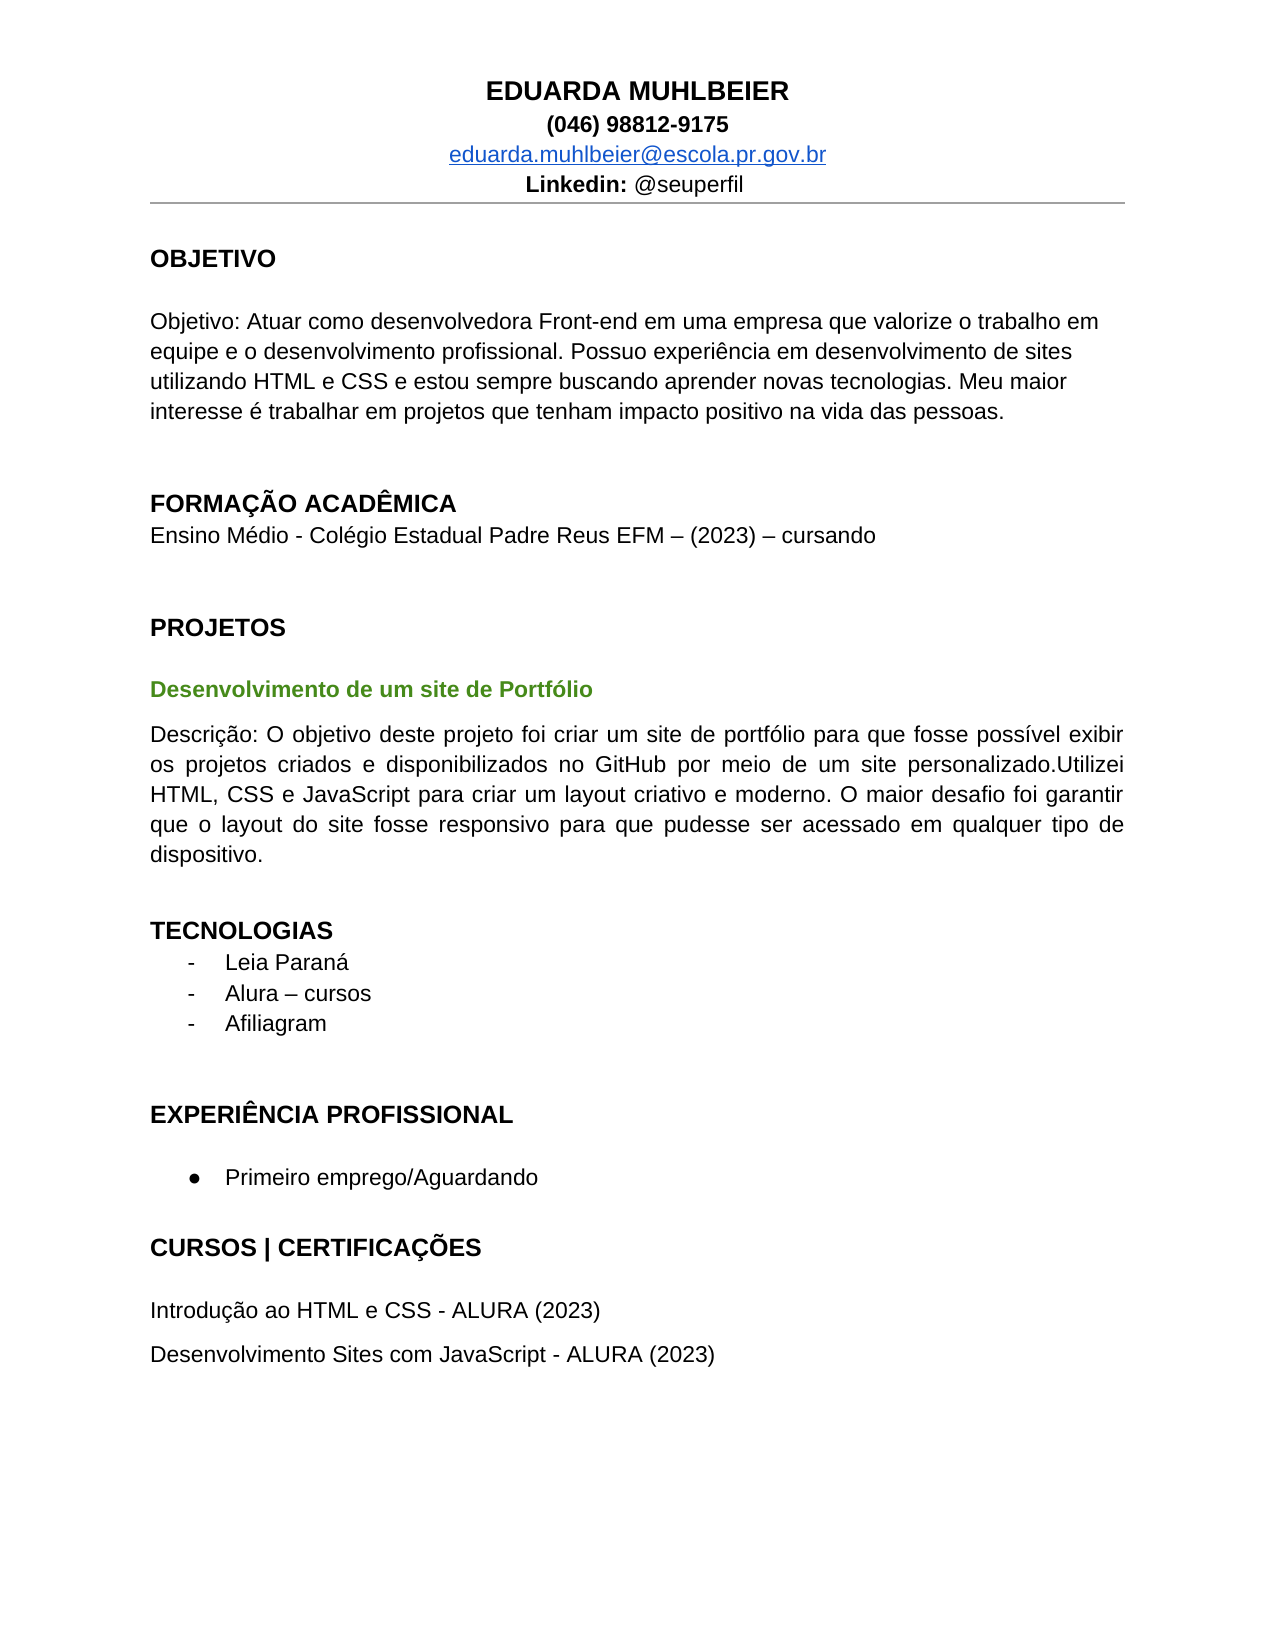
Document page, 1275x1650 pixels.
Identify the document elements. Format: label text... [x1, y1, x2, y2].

text eduarda.muhlbeier@escola.pr.gov.br [150, 141, 1125, 167]
text Desenvolvimento de um site de Portfólio [150, 676, 1125, 702]
list Leia Paraná [187, 949, 1125, 976]
text PROJETOS [150, 612, 1125, 641]
list Alura – cursos [187, 979, 1125, 1006]
text Introdução ao HTML e CSS - ALURA (2023) [150, 1297, 1125, 1323]
text Desenvolvimento Sites com JavaScript - ALURA (2023) [150, 1341, 1125, 1368]
text FORMAÇÃO ACADÊMICA [150, 489, 1125, 518]
text Ensino Médio - Colégio Estadual Padre Reus EFM – (2023) – cursando [150, 522, 1125, 548]
text (046) 98812-9175 [150, 111, 1125, 137]
text OBJETIVO [150, 244, 1125, 273]
text Descrição: O objetivo deste projeto foi criar um site de portfólio para que fosse possível exibir os projetos criados e disponibilizados no GitHub por meio de um site personalizado.Utilizei HTML, CSS e JavaScript para criar um layout criativo e moderno. O maior desafio foi garantir que o layout do site fosse responsivo para que pudesse ser acessado em qualquer tipo de dispositivo. [150, 721, 1125, 868]
text Linkedin: @seuperfil [150, 171, 1125, 198]
text EXPERIÊNCIA PROFISSIONAL [150, 1100, 1125, 1129]
text EDUARDA MUHLBEIER [150, 75, 1125, 106]
text Objetivo: Atuar como desenvolvedora Front-end em uma empresa que valorize o trabalho em equipe e o desenvolvimento profissional. Possuo experiência em desenvolvimento de sites utilizando HTML e CSS e estou sempre buscando aprender novas tecnologias. Meu maior interesse é trabalhar em projetos que tenham impacto positivo na vida das pessoas. [150, 308, 1125, 424]
text CURSOS | CERTIFICAÇÕES [150, 1233, 1125, 1262]
text TECNOLOGIAS [150, 916, 1125, 945]
list Afiliagram [187, 1010, 1125, 1036]
list Primeiro emprego/Aguardando [187, 1164, 1125, 1190]
